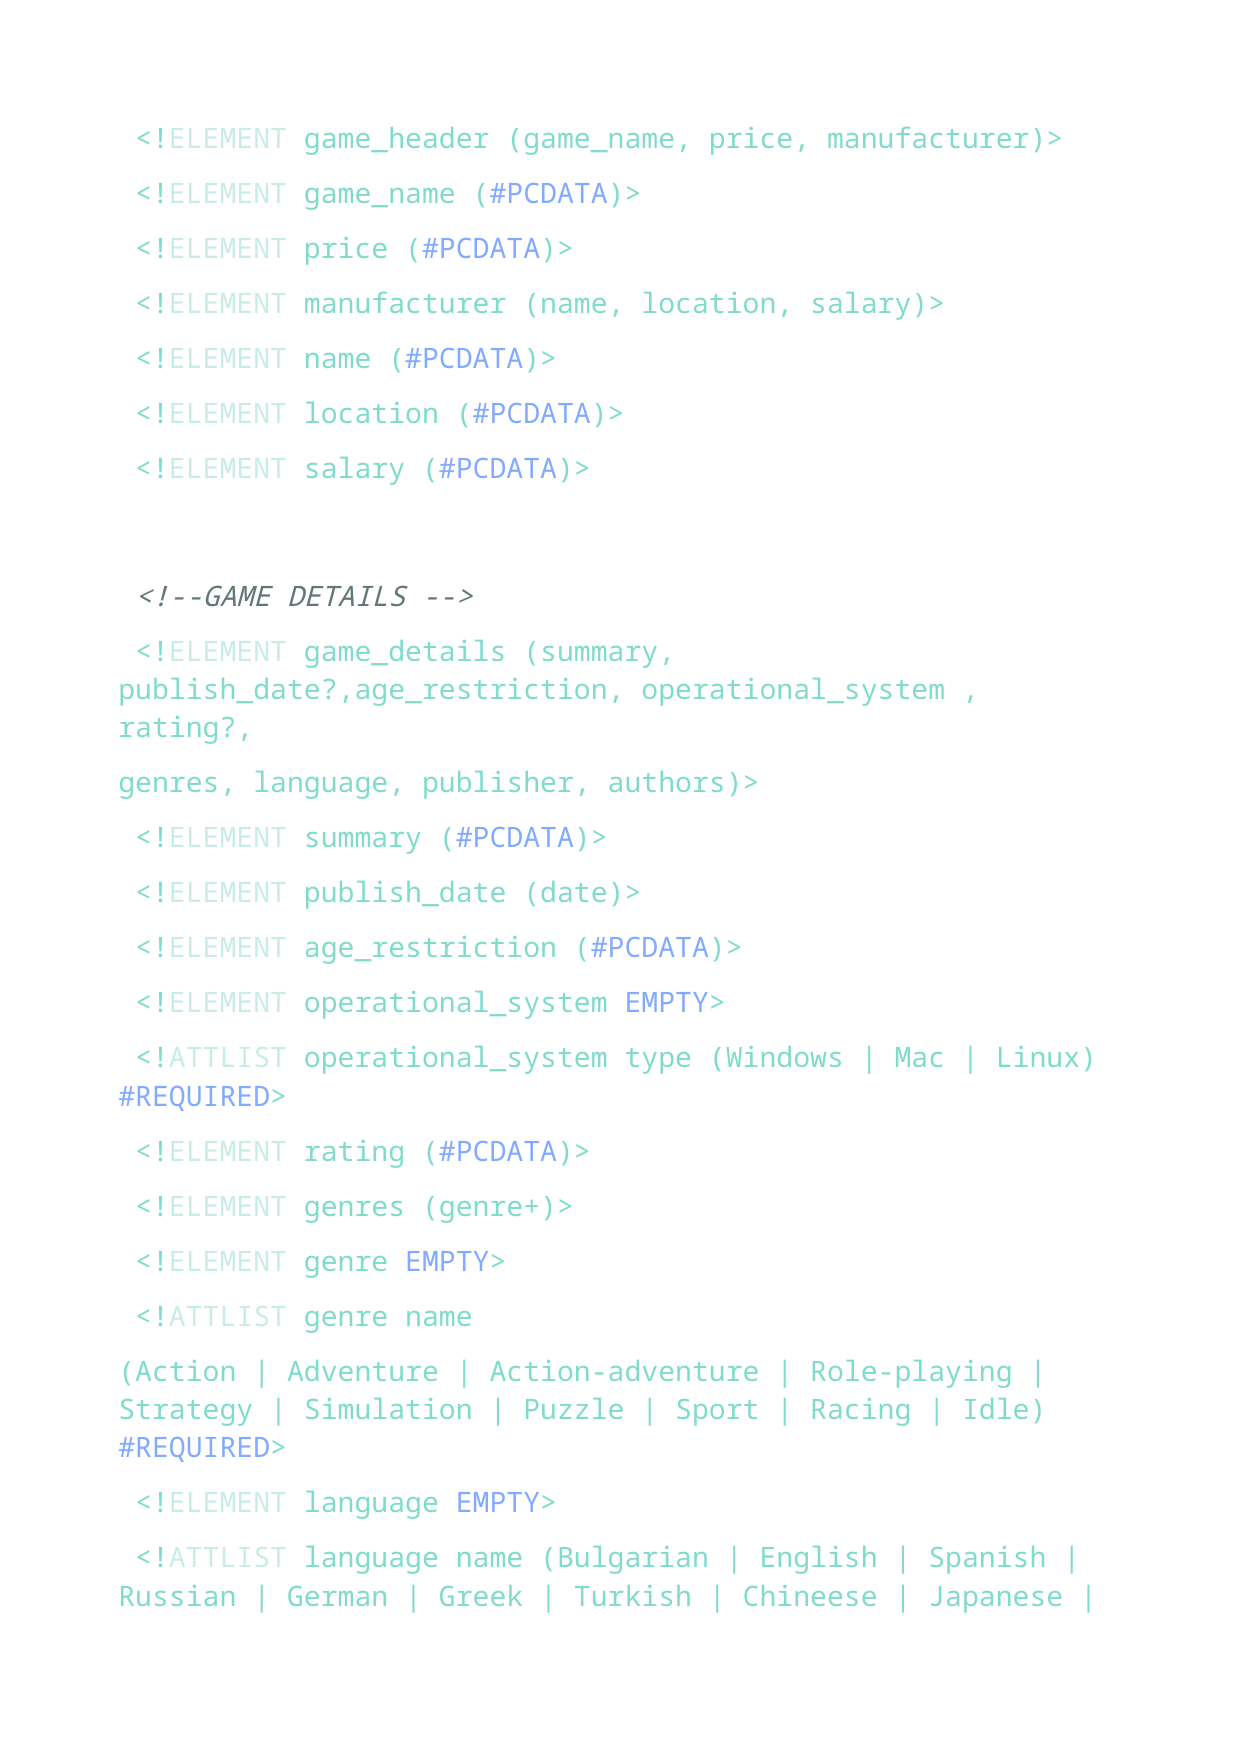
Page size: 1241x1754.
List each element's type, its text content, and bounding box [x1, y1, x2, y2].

text <!ATTLIST language name (Bulgarian | English | Spanish | Russian | German | Greek | Turkish | Chineese | Japanese | [118, 1537, 1122, 1614]
text (Action | Adventure | Action-adventure | Role-playing | Strategy | Simulation | Puzzle | Sport | Racing | Idle) #REQUIRED> [118, 1351, 1122, 1466]
text <!ELEMENT price (#PCDATA)> [118, 228, 1122, 266]
text <!ELEMENT operational_system EMPTY> [118, 982, 1122, 1021]
text <!ELEMENT game_details (summary, publish_date?,age_restriction, operational_system , rating?, [118, 631, 1122, 746]
text <!ELEMENT game_name (#PCDATA)> [118, 173, 1122, 211]
text <!ELEMENT manufacturer (name, location, salary)> [118, 283, 1122, 321]
text <!ELEMENT genres (genre+)> [118, 1186, 1122, 1224]
text genres, language, publisher, authors)> [118, 762, 1122, 801]
text <!ELEMENT location (#PCDATA)> [118, 393, 1122, 431]
text <!ELEMENT salary (#PCDATA)> [118, 448, 1122, 486]
text <!ELEMENT language EMPTY> [118, 1482, 1122, 1521]
text <!ELEMENT rating (#PCDATA)> [118, 1131, 1122, 1169]
text <!ATTLIST operational_system type (Windows | Mac | Linux) #REQUIRED> [118, 1037, 1122, 1114]
text <!ELEMENT game_header (game_name, price, manufacturer)> [118, 118, 1122, 156]
text <!ELEMENT publish_date (date)> [118, 872, 1122, 911]
text <!ELEMENT genre EMPTY> [118, 1241, 1122, 1279]
text <!ATTLIST genre name [118, 1296, 1122, 1334]
text <!--GAME DETAILS --> [118, 576, 1122, 614]
text <!ELEMENT summary (#PCDATA)> [118, 817, 1122, 856]
text <!ELEMENT name (#PCDATA)> [118, 338, 1122, 376]
text <!ELEMENT age_restriction (#PCDATA)> [118, 927, 1122, 966]
